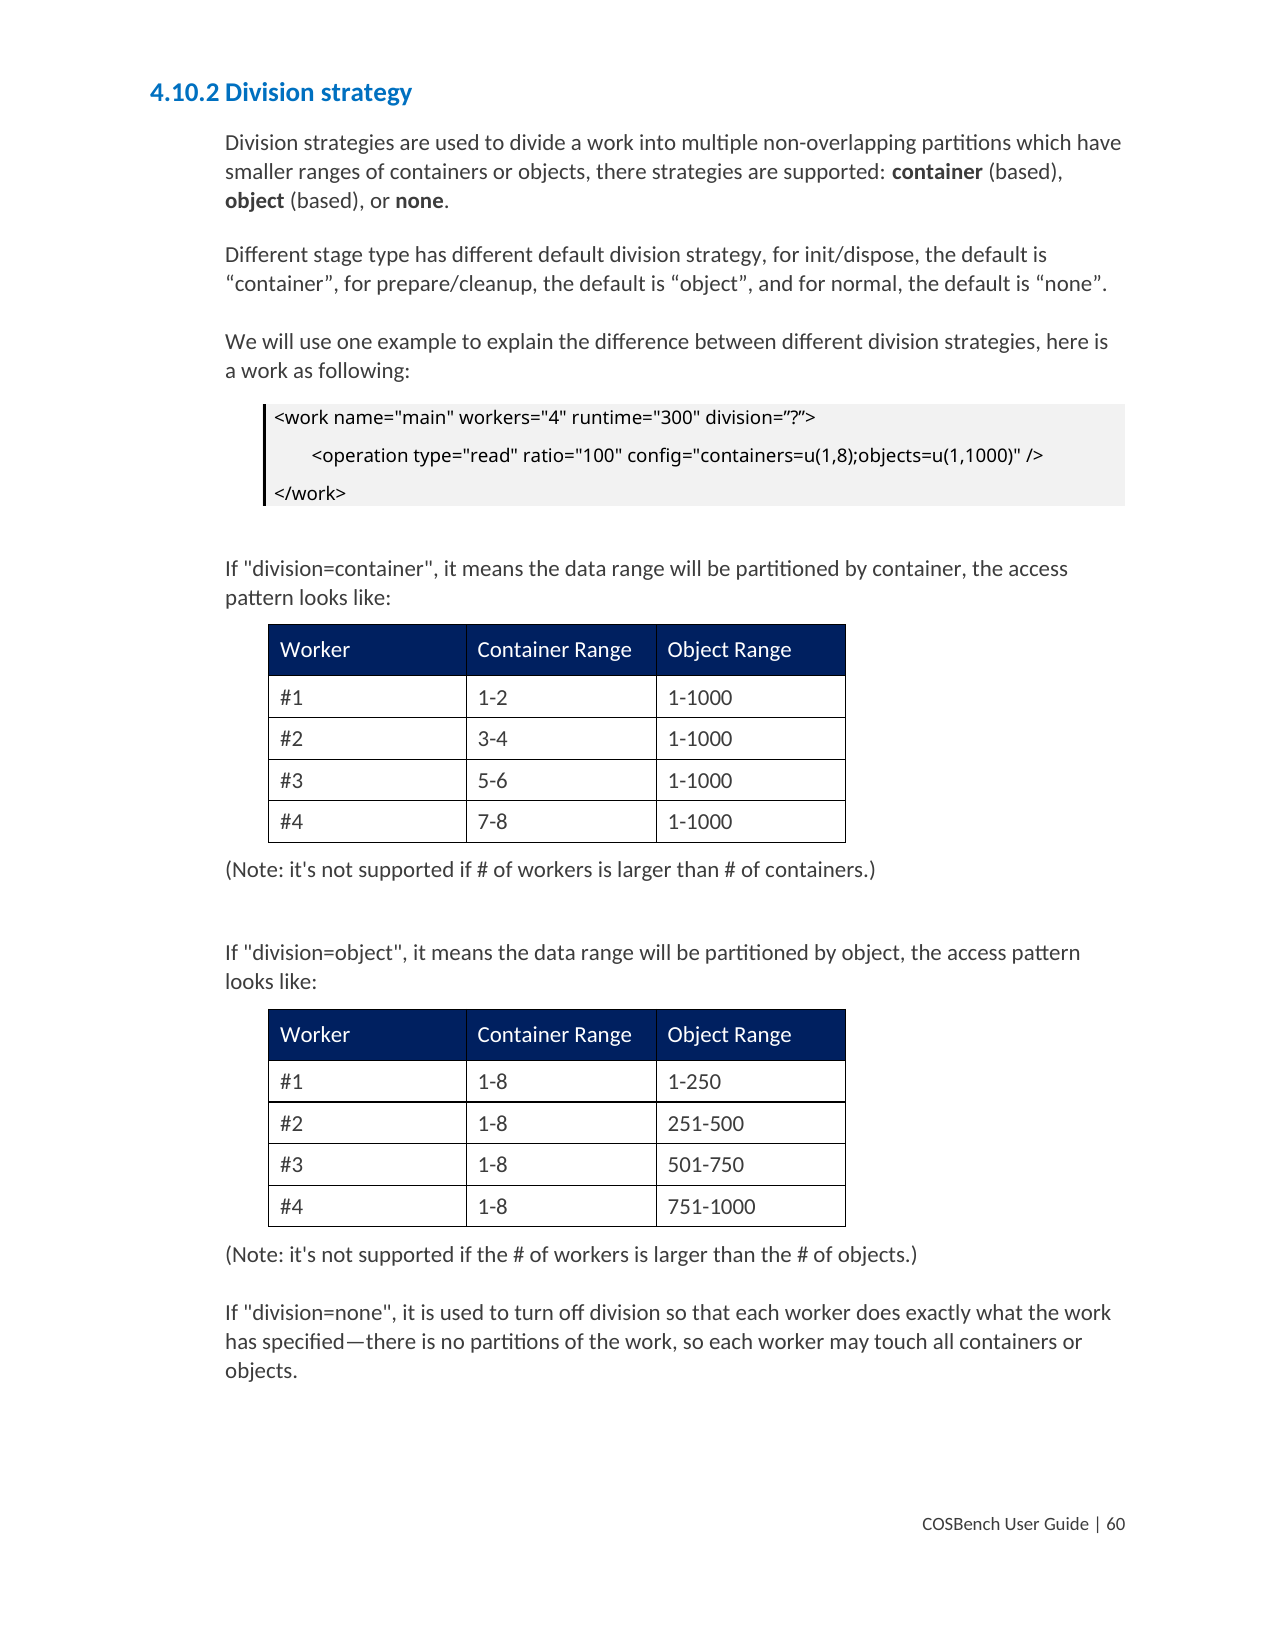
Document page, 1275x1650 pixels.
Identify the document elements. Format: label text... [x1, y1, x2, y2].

text <operation type="read" ratio="100" config="containers=u(1,8);objects=u(1,1000)" /> [266, 442, 1125, 468]
table_cell 1-1000 [657, 801, 845, 842]
table_cell #4 [269, 1186, 466, 1226]
table_cell 1-250 [657, 1061, 845, 1101]
text </work> [266, 480, 1125, 506]
text <work name="main" workers="4" runtime="300" division=”?”> [266, 404, 1125, 430]
table_cell 501-750 [657, 1144, 845, 1184]
table_cell 1-1000 [657, 676, 845, 717]
table_cell 251-500 [657, 1103, 845, 1143]
table_header Worker [269, 1010, 466, 1060]
text (Note: it's not supported if # of workers is larger than # of containers.) [225, 855, 1125, 912]
table_cell 1-8 [467, 1061, 656, 1101]
table_cell 1-2 [467, 676, 656, 717]
table_cell #1 [269, 1061, 466, 1101]
table_cell 1-1000 [657, 718, 845, 758]
table_cell 751-1000 [657, 1186, 845, 1226]
table_cell #2 [269, 1103, 466, 1143]
table_cell 1-1000 [657, 760, 845, 800]
text Division strategies are used to divide a work into multiple non-overlapping partitions which have smaller ranges of containers or objects, there strategies are supported: container (based), object (based), or none. [225, 128, 1125, 214]
table_cell 5-6 [467, 760, 656, 800]
table_header Worker [269, 625, 466, 675]
table_cell 1-8 [467, 1186, 656, 1226]
table_cell #3 [269, 1144, 466, 1184]
text If "division=object", it means the data range will be partitioned by object, the access pattern looks like: [225, 938, 1125, 995]
table_cell 7-8 [467, 801, 656, 842]
table_cell #3 [269, 760, 466, 800]
table_cell 1-8 [467, 1144, 656, 1184]
table_cell #2 [269, 718, 466, 758]
table_cell 1-8 [467, 1103, 656, 1143]
table_header Container Range [467, 1010, 656, 1060]
table_cell 3-4 [467, 718, 656, 758]
text Different stage type has different default division strategy, for init/dispose, the default is “container”, for prepare/cleanup, the default is “object”, and for normal, the default is “none”. We will use one example to explain the difference between different division strategies, here is a work as following: [225, 240, 1125, 384]
table_header Container Range [467, 625, 656, 675]
table_header Object Range [657, 625, 845, 675]
table_cell #4 [269, 801, 466, 842]
subtitle Division strategy [150, 75, 1125, 108]
table_header Object Range [657, 1010, 845, 1060]
text (Note: it's not supported if the # of workers is larger than the # of objects.) If "division=none", it is used to turn off division so that each worker does exactly what the work has specified—there is no partitions of the work, so each worker may touch all containers or objects. [225, 1240, 1125, 1384]
text If "division=container", it means the data range will be partitioned by container, the access pattern looks like: [225, 524, 1125, 611]
table_cell #1 [269, 676, 466, 717]
